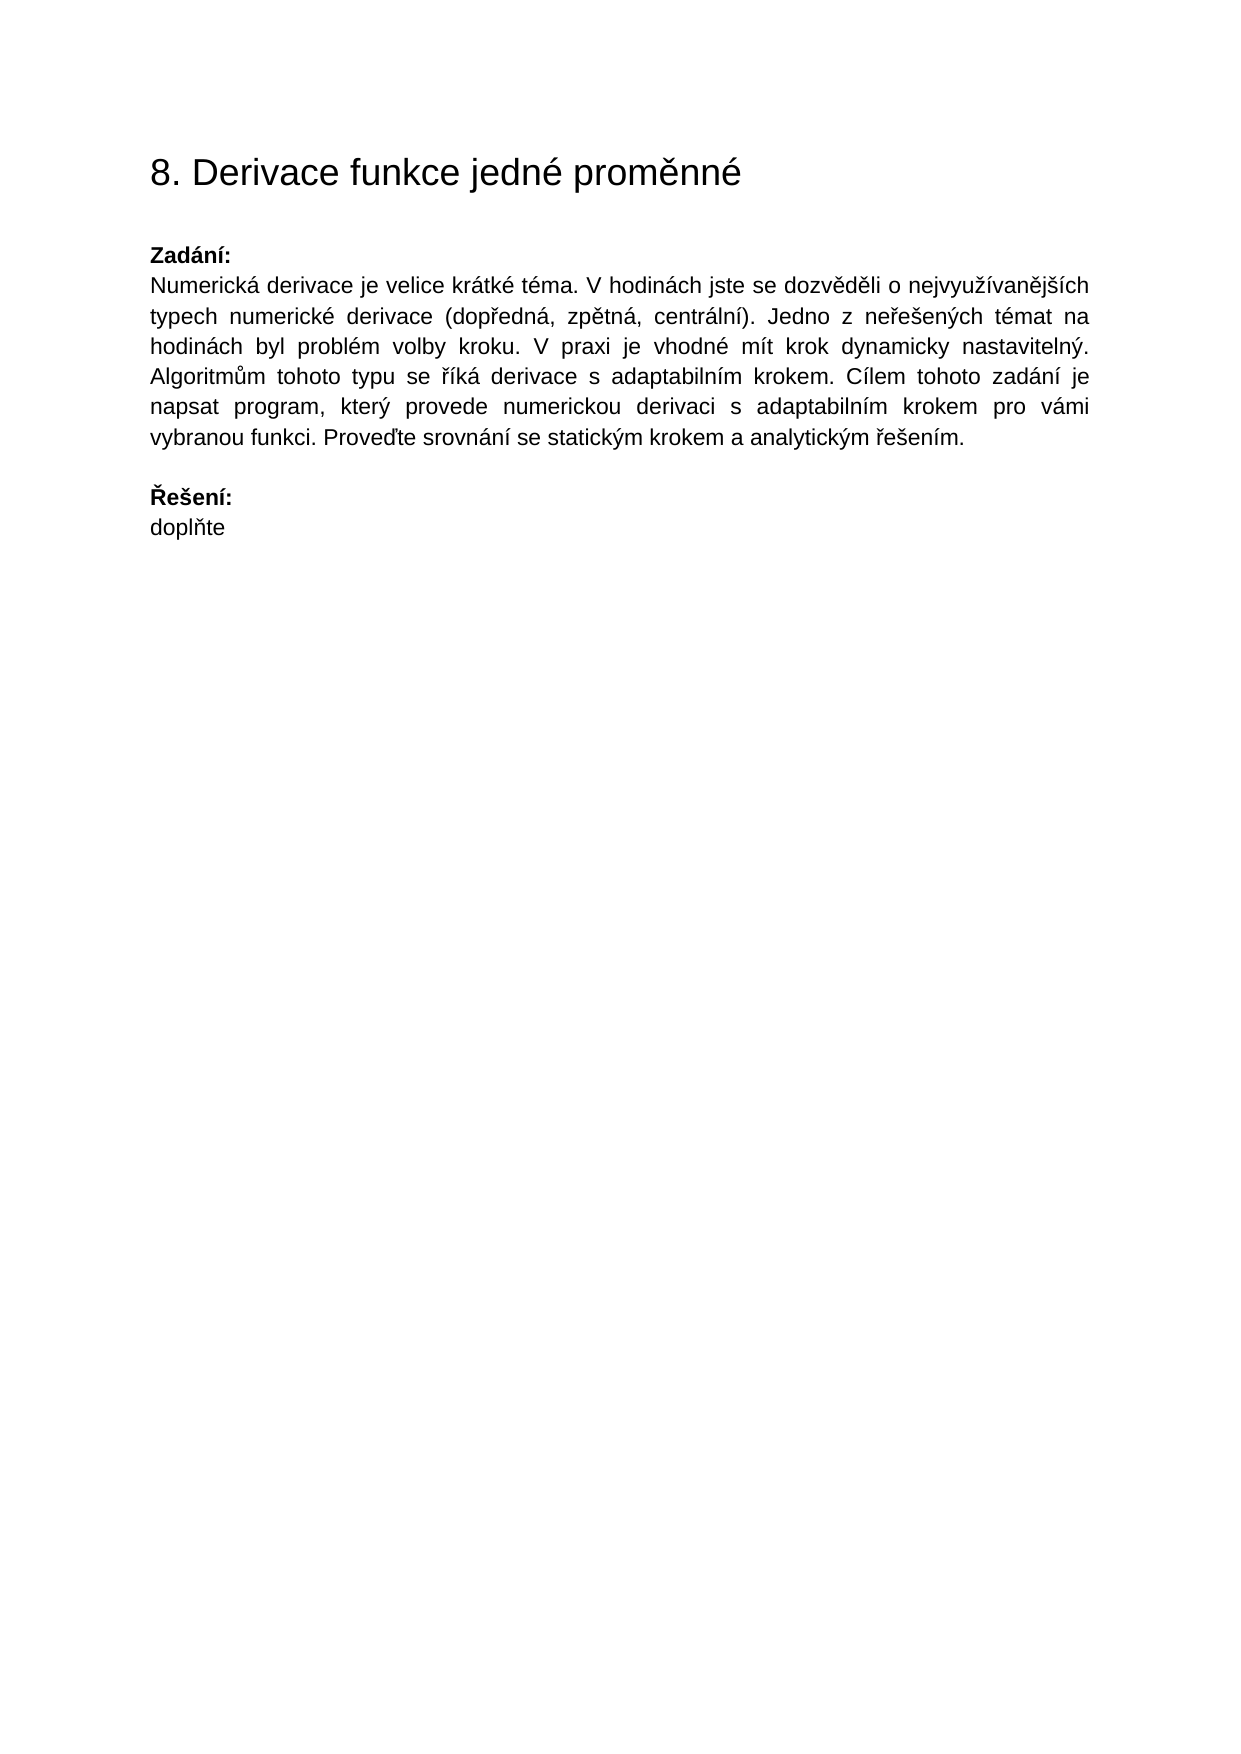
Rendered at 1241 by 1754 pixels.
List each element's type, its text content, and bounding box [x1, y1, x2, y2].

text doplňte [150, 514, 1090, 541]
text Zadání: [150, 242, 1090, 269]
subtitle 8. Derivace funkce jedné proměnné [150, 150, 1090, 193]
text Řešení: [150, 484, 1090, 510]
text Numerická derivace je velice krátké téma. V hodinách jste se dozvěděli o nejvyužívanějších typech numerické derivace (dopředná, zpětná, centrální). Jedno z neřešených témat na hodinách byl problém volby kroku. V praxi je vhodné mít krok dynamicky nastavitelný. Algoritmům tohoto typu se říká derivace s adaptabilním krokem. Cílem tohoto zadání je napsat program, který provede numerickou derivaci s adaptabilním krokem pro vámi vybranou funkci. Proveďte srovnání se statickým krokem a analytickým řešením. [150, 272, 1090, 450]
